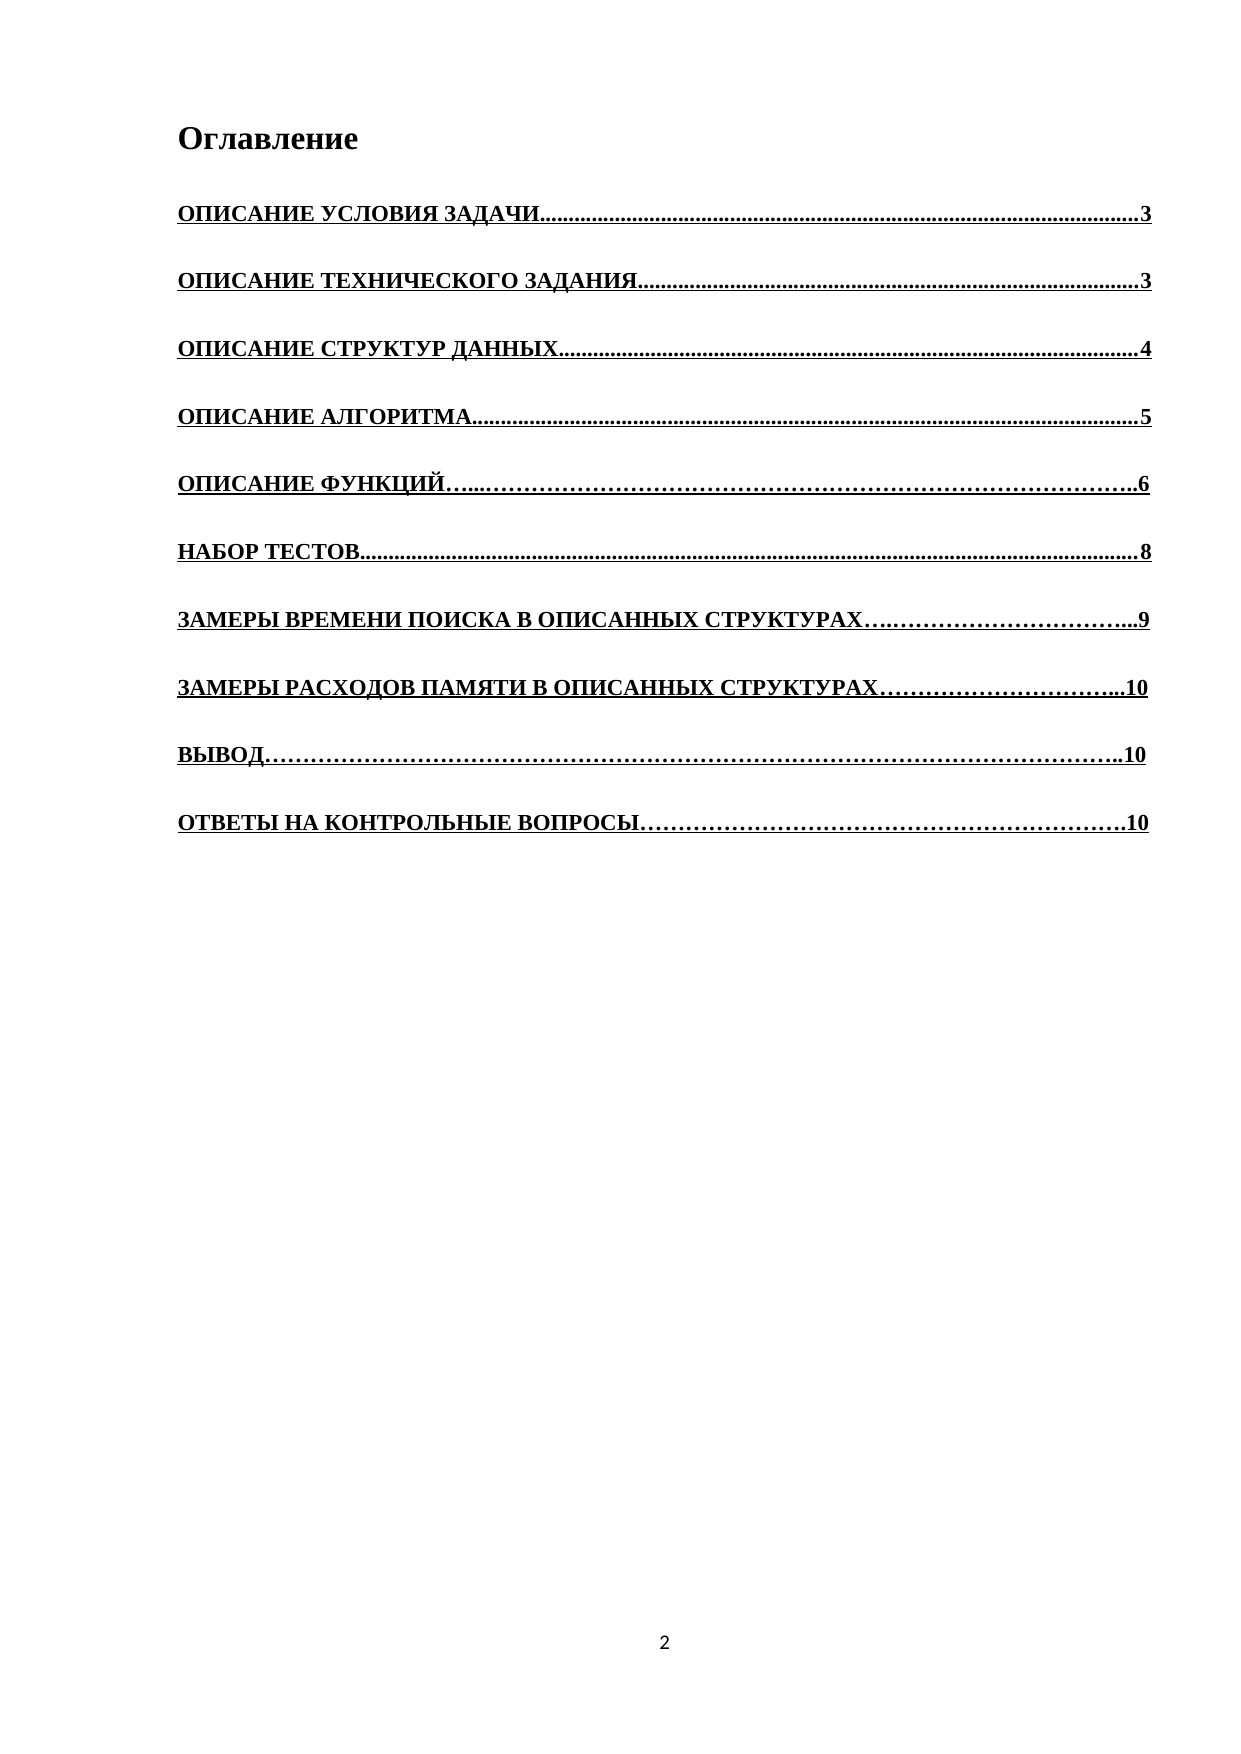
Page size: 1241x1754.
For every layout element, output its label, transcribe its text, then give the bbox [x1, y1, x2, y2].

text Описание условия задачи 3 [177, 200, 1152, 223]
text Описание алгоритма 5 [177, 403, 1152, 426]
text Описание технического задания 3 [177, 267, 1152, 290]
text Ответы на контрольные вопросы……………………………………………………….10 [177, 809, 1152, 835]
text Описание структур данных 4 [177, 335, 1152, 358]
text Вывод…………………………………………………………………………………………………..10 [177, 741, 1152, 768]
text Набор тестов 8 [177, 538, 1152, 561]
text ЗАМЕРЫ ВРЕМЕНИ ПОИСКА В ОПИСАННЫХ СТРУКТУРАХ….…………………………...9 [177, 606, 1152, 632]
text ЗАМЕРЫ РАСХОДОВ ПАМЯТИ В ОПИСАННЫХ СТРУКТУРАХ…………………………...10 [177, 674, 1152, 700]
subtitle Оглавление [177, 118, 1152, 156]
text Описание функций…...…………………………………………………………………………..6 [177, 471, 1152, 497]
